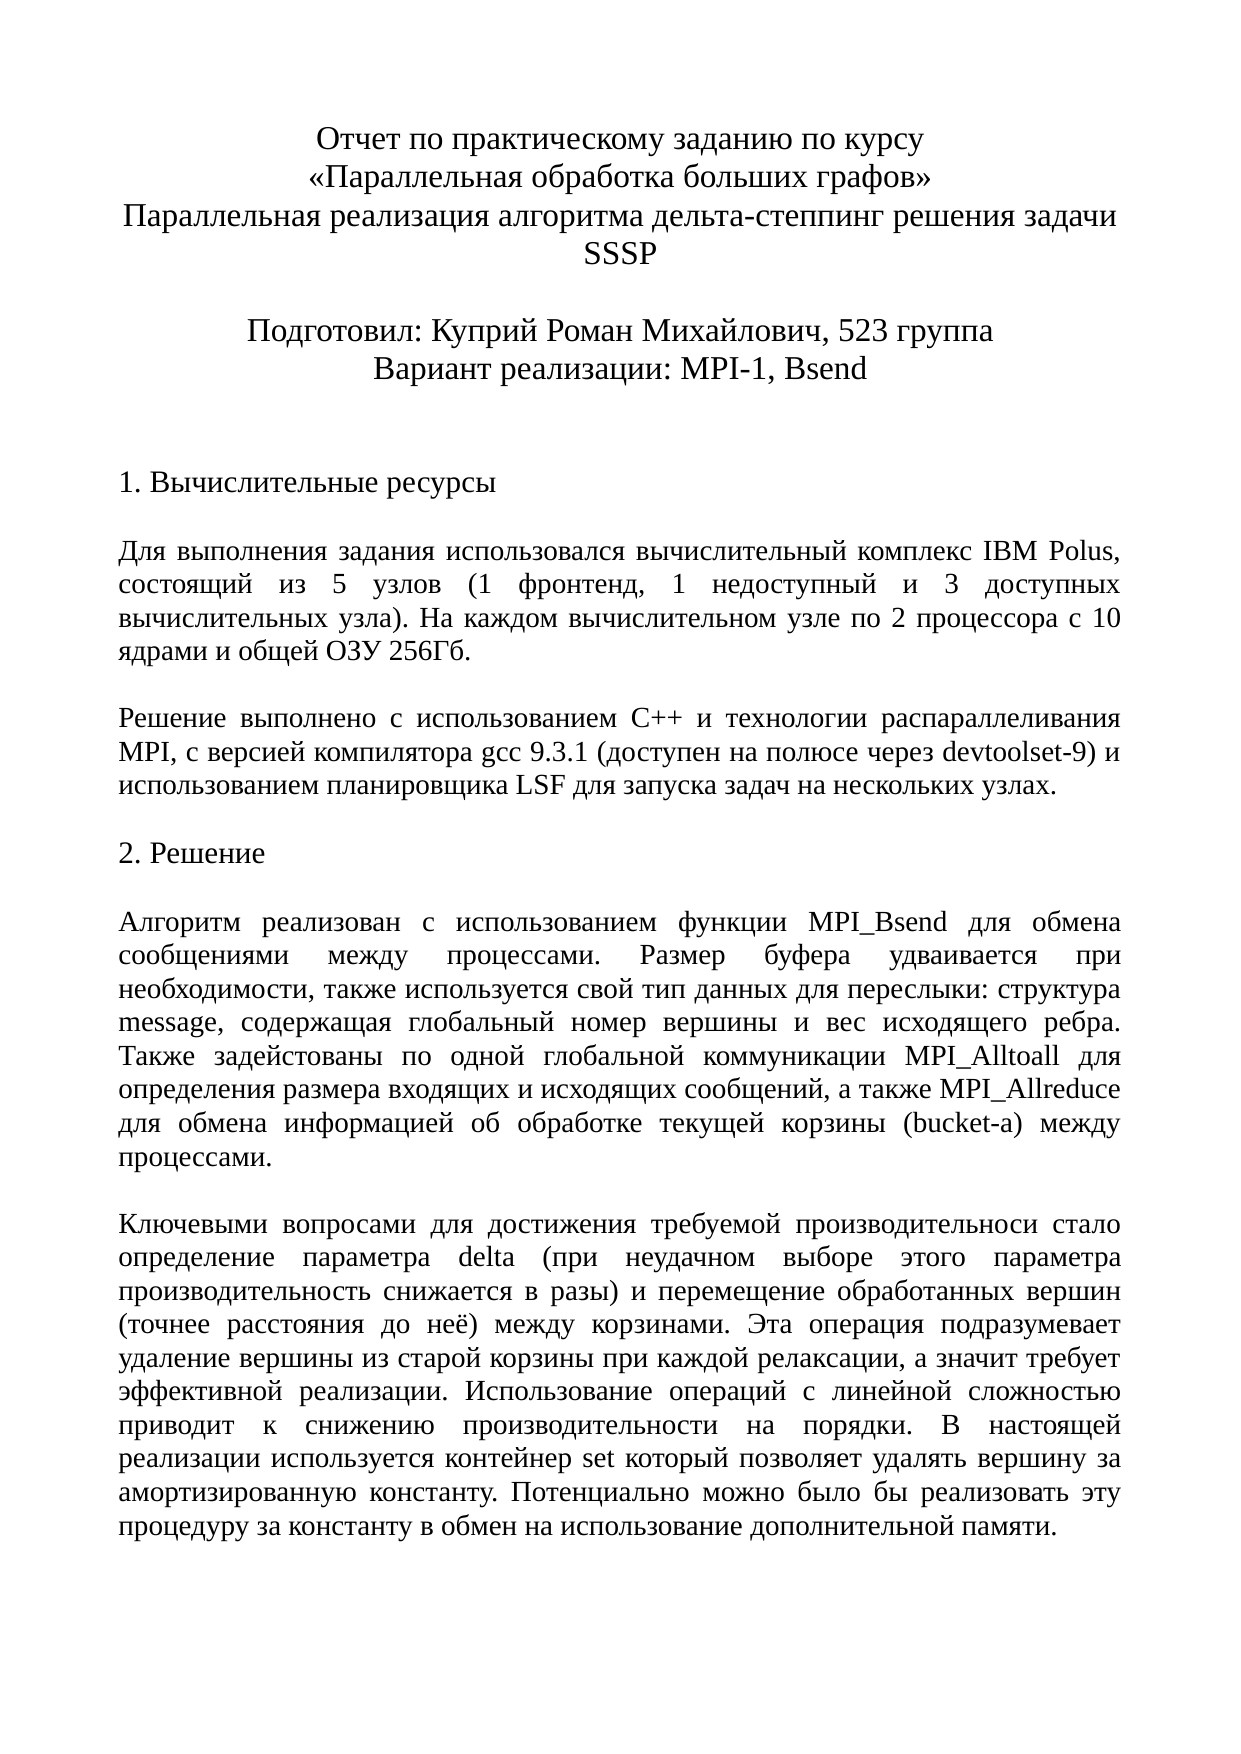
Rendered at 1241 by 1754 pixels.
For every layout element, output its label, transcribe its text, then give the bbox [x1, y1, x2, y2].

text Отчет по практическому заданию по курсу [118, 118, 1122, 156]
text Алгоритм реализован с использованием функции MPI_Bsend для обмена сообщениями между процессами. Размер буфера удваивается при необходимости, также используется свой тип данных для переслыки: структура message, содержащая глобальный номер вершины и вес исходящего ребра. Также задейстованы по одной глобальной коммуникации MPI_Alltoall для определения размера входящих и исходящих сообщений, а также MPI_Allreduce для обмена информацией об обработке текущей корзины (bucket-a) между процессами. [118, 904, 1122, 1172]
text «Параллельная обработка больших графов» [118, 156, 1122, 195]
text Ключевыми вопросами для достижения требуемой производительноси стало определение параметра delta (при неудачном выборе этого параметра производительность снижается в разы) и перемещение обработанных вершин (точнее расстояния до неё) между корзинами. Эта операция подразумевает удаление вершины из старой корзины при каждой релаксации, а значит требует эффективной реализации. Использование операций с линейной сложностью приводит к снижению производительности на порядки. В настоящей реализации используется контейнер set который позволяет удалять вершину за амортизированную константу. Потенциально можно было бы реализовать эту процедуру за константу в обмен на использование дополнительной памяти. [118, 1206, 1122, 1541]
text Для выполнения задания использовался вычислительный комплекс IBM Polus, состоящий из 5 узлов (1 фронтенд, 1 недоступный и 3 доступных вычислительных узла). На каждом вычислительном узле по 2 процессора с 10 ядрами и общей ОЗУ 256Гб. [118, 533, 1122, 667]
text Параллельная реализация алгоритма дельта-степпинг решения задачи SSSP [118, 195, 1122, 271]
text Подготовил: Куприй Роман Михайлович, 523 группа [118, 310, 1122, 348]
text 2. Решение [118, 834, 1122, 870]
text Решение выполнено с использованием C++ и технологии распараллеливания MPI, с версией компилятора gcc 9.3.1 (доступен на полюсе через devtoolset-9) и использованием планировщика LSF для запуска задач на нескольких узлах. [118, 700, 1122, 801]
text 1. Вычислительные ресурсы [118, 463, 1122, 499]
text Вариант реализации: MPI-1, Bsend [118, 348, 1122, 386]
